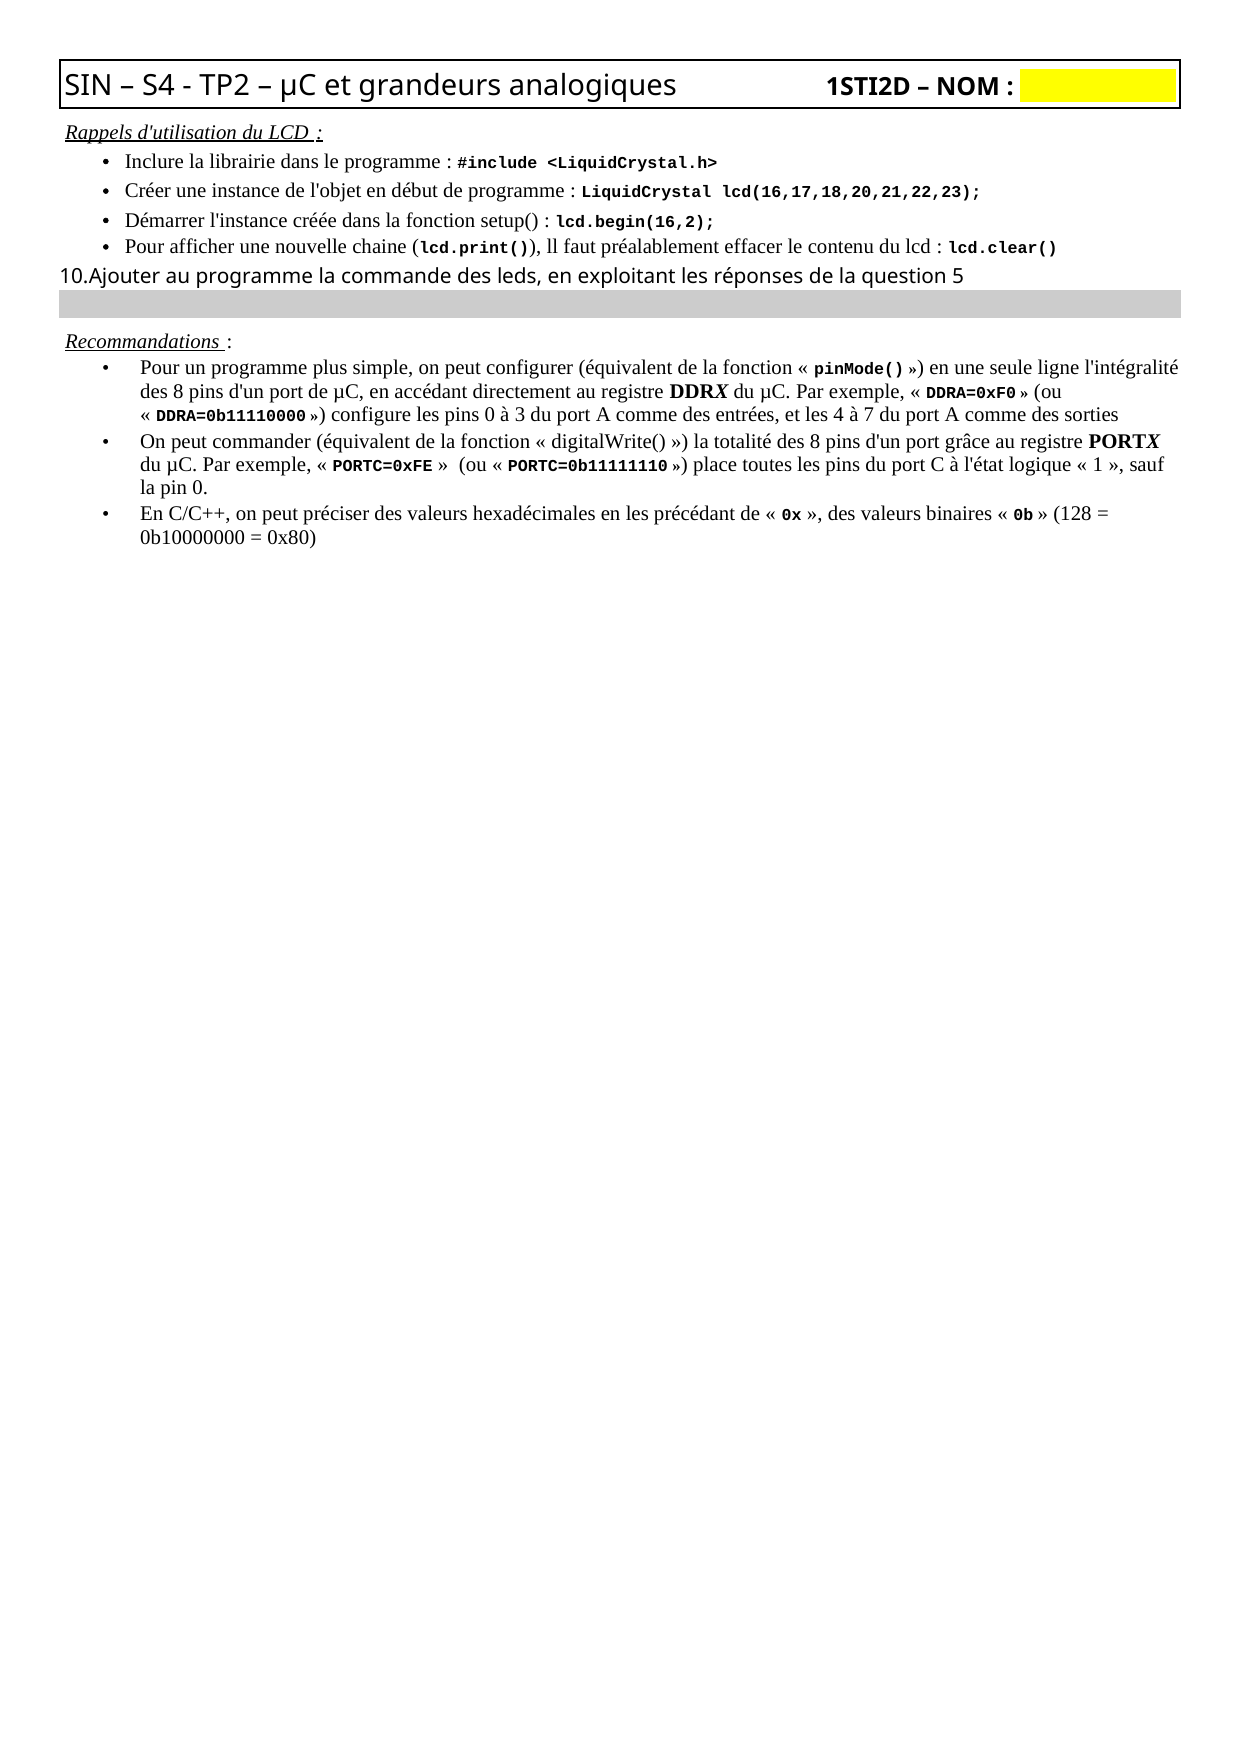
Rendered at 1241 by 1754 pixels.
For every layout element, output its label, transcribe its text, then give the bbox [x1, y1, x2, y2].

text Recommandations : [65, 330, 1181, 353]
subtitle Ajouter au programme la commande des leds, en exploitant les réponses de la question 5 [59, 261, 1181, 290]
list Inclure la librairie dans le programme : #include <LiquidCrystal.h> [102, 149, 1181, 173]
list Pour un programme plus simple, on peut configurer (équivalent de la fonction « pinMode() ») en une seule ligne l'intégralité des 8 pins d'un port de µC, en accédant directement au registre DDRX du µC. Par exemple, « DDRA=0xF0 » (ou « DDRA=0b11110000 ») configure les pins 0 à 3 du port A comme des entrées, et les 4 à 7 du port A comme des sorties [102, 356, 1181, 427]
list On peut commander (équivalent de la fonction « digitalWrite() ») la totalité des 8 pins d'un port grâce au registre PORTX du µC. Par exemple, « PORTC=0xFE » (ou « PORTC=0b11111110 ») place toutes les pins du port C à l'état logique « 1 », sauf la pin 0. [102, 430, 1181, 499]
list En C/C++, on peut préciser des valeurs hexadécimales en les précédant de « 0x », des valeurs binaires « 0b » (128 = 0b10000000 = 0x80) [102, 502, 1181, 549]
text Rappels d'utilisation du LCD : [65, 121, 1181, 144]
list Créer une instance de l'objet en début de programme : LiquidCrystal lcd(16,17,18,20,21,22,23); [102, 179, 1181, 203]
list Démarrer l'instance créée dans la fonction setup() : lcd.begin(16,2); [102, 208, 1181, 232]
list Pour afficher une nouvelle chaine (lcd.print()), ll faut préalablement effacer le contenu du lcd : lcd.clear() [102, 235, 1181, 258]
